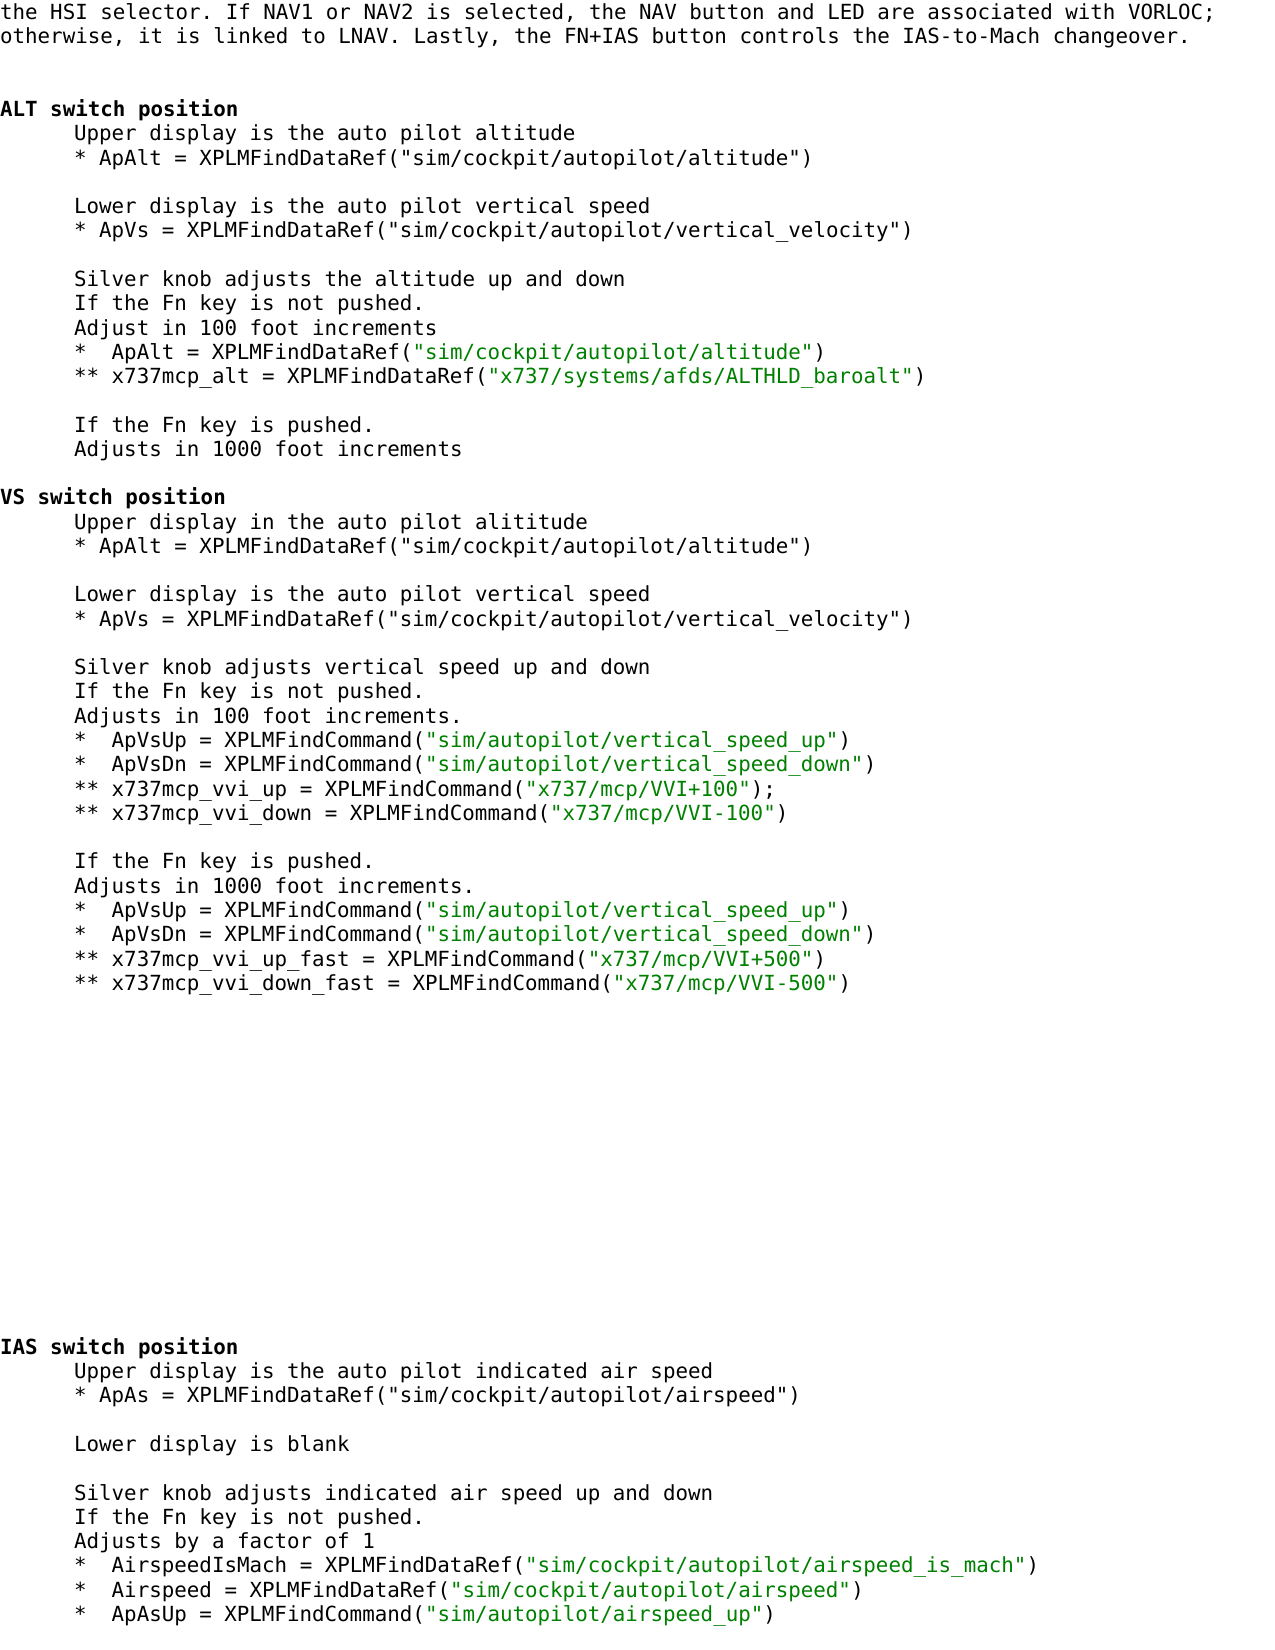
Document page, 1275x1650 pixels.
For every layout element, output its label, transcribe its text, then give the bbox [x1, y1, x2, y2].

text Upper display is the auto pilot indicated air speed [0, 1359, 1275, 1383]
text * ApAlt = XPLMFindDataRef("sim/cockpit/autopilot/altitude") [0, 534, 1275, 558]
text * Airspeed = XPLMFindDataRef("sim/cockpit/autopilot/airspeed") [0, 1578, 1275, 1602]
text * ApVsDn = XPLMFindCommand("sim/autopilot/vertical_speed_down") [0, 752, 1275, 777]
text If the Fn key is not pushed. [0, 1505, 1275, 1529]
text Upper display is the auto pilot altitude [0, 121, 1275, 146]
text ** x737mcp_vvi_up = XPLMFindCommand("x737/mcp/VVI+100"); [0, 777, 1275, 801]
text IAS switch position [0, 1335, 1275, 1359]
text * ApVsUp = XPLMFindCommand("sim/autopilot/vertical_speed_up") [0, 898, 1275, 922]
text Adjust in 100 foot increments [0, 316, 1275, 340]
text Lower display is the auto pilot vertical speed [0, 582, 1275, 607]
text * ApVs = XPLMFindDataRef("sim/cockpit/autopilot/vertical_velocity") [0, 218, 1275, 243]
text VS switch position [0, 485, 1275, 510]
text * ApAlt = XPLMFindDataRef("sim/cockpit/autopilot/altitude") [0, 340, 1275, 364]
text Silver knob adjusts indicated air speed up and down [0, 1481, 1275, 1505]
text * ApAlt = XPLMFindDataRef("sim/cockpit/autopilot/altitude") [0, 146, 1275, 170]
text the HSI selector. If NAV1 or NAV2 is selected, the NAV button and LED are associated with VORLOC; otherwise, it is linked to LNAV. Lastly, the FN+IAS button controls the IAS-to-Mach changeover. [0, 0, 1275, 48]
text If the Fn key is pushed. [0, 413, 1275, 437]
text Silver knob adjusts vertical speed up and down [0, 655, 1275, 679]
text If the Fn key is pushed. [0, 849, 1275, 874]
text ** x737mcp_vvi_down = XPLMFindCommand("x737/mcp/VVI-100") [0, 801, 1275, 825]
text ** x737mcp_vvi_down_fast = XPLMFindCommand("x737/mcp/VVI-500") [0, 971, 1275, 995]
text ** x737mcp_alt = XPLMFindDataRef("x737/systems/afds/ALTHLD_baroalt") [0, 364, 1275, 388]
text If the Fn key is not pushed. [0, 679, 1275, 704]
text ** x737mcp_vvi_up_fast = XPLMFindCommand("x737/mcp/VVI+500") [0, 947, 1275, 971]
text * ApVsUp = XPLMFindCommand("sim/autopilot/vertical_speed_up") [0, 728, 1275, 752]
text * ApVsDn = XPLMFindCommand("sim/autopilot/vertical_speed_down") [0, 922, 1275, 947]
text Adjusts in 1000 foot increments [0, 437, 1275, 461]
text Adjusts by a factor of 1 [0, 1529, 1275, 1553]
text If the Fn key is not pushed. [0, 291, 1275, 316]
text ALT switch position [0, 97, 1275, 121]
text * ApAsUp = XPLMFindCommand("sim/autopilot/airspeed_up") [0, 1602, 1275, 1626]
text Upper display in the auto pilot alititude [0, 510, 1275, 534]
text Lower display is blank [0, 1432, 1275, 1456]
text Silver knob adjusts the altitude up and down [0, 267, 1275, 291]
text Adjusts in 100 foot increments. [0, 704, 1275, 728]
text Lower display is the auto pilot vertical speed [0, 194, 1275, 218]
text Adjusts in 1000 foot increments. [0, 874, 1275, 898]
text * ApAs = XPLMFindDataRef("sim/cockpit/autopilot/airspeed") [0, 1383, 1275, 1408]
text * ApVs = XPLMFindDataRef("sim/cockpit/autopilot/vertical_velocity") [0, 607, 1275, 631]
text * AirspeedIsMach = XPLMFindDataRef("sim/cockpit/autopilot/airspeed_is_mach") [0, 1553, 1275, 1578]
